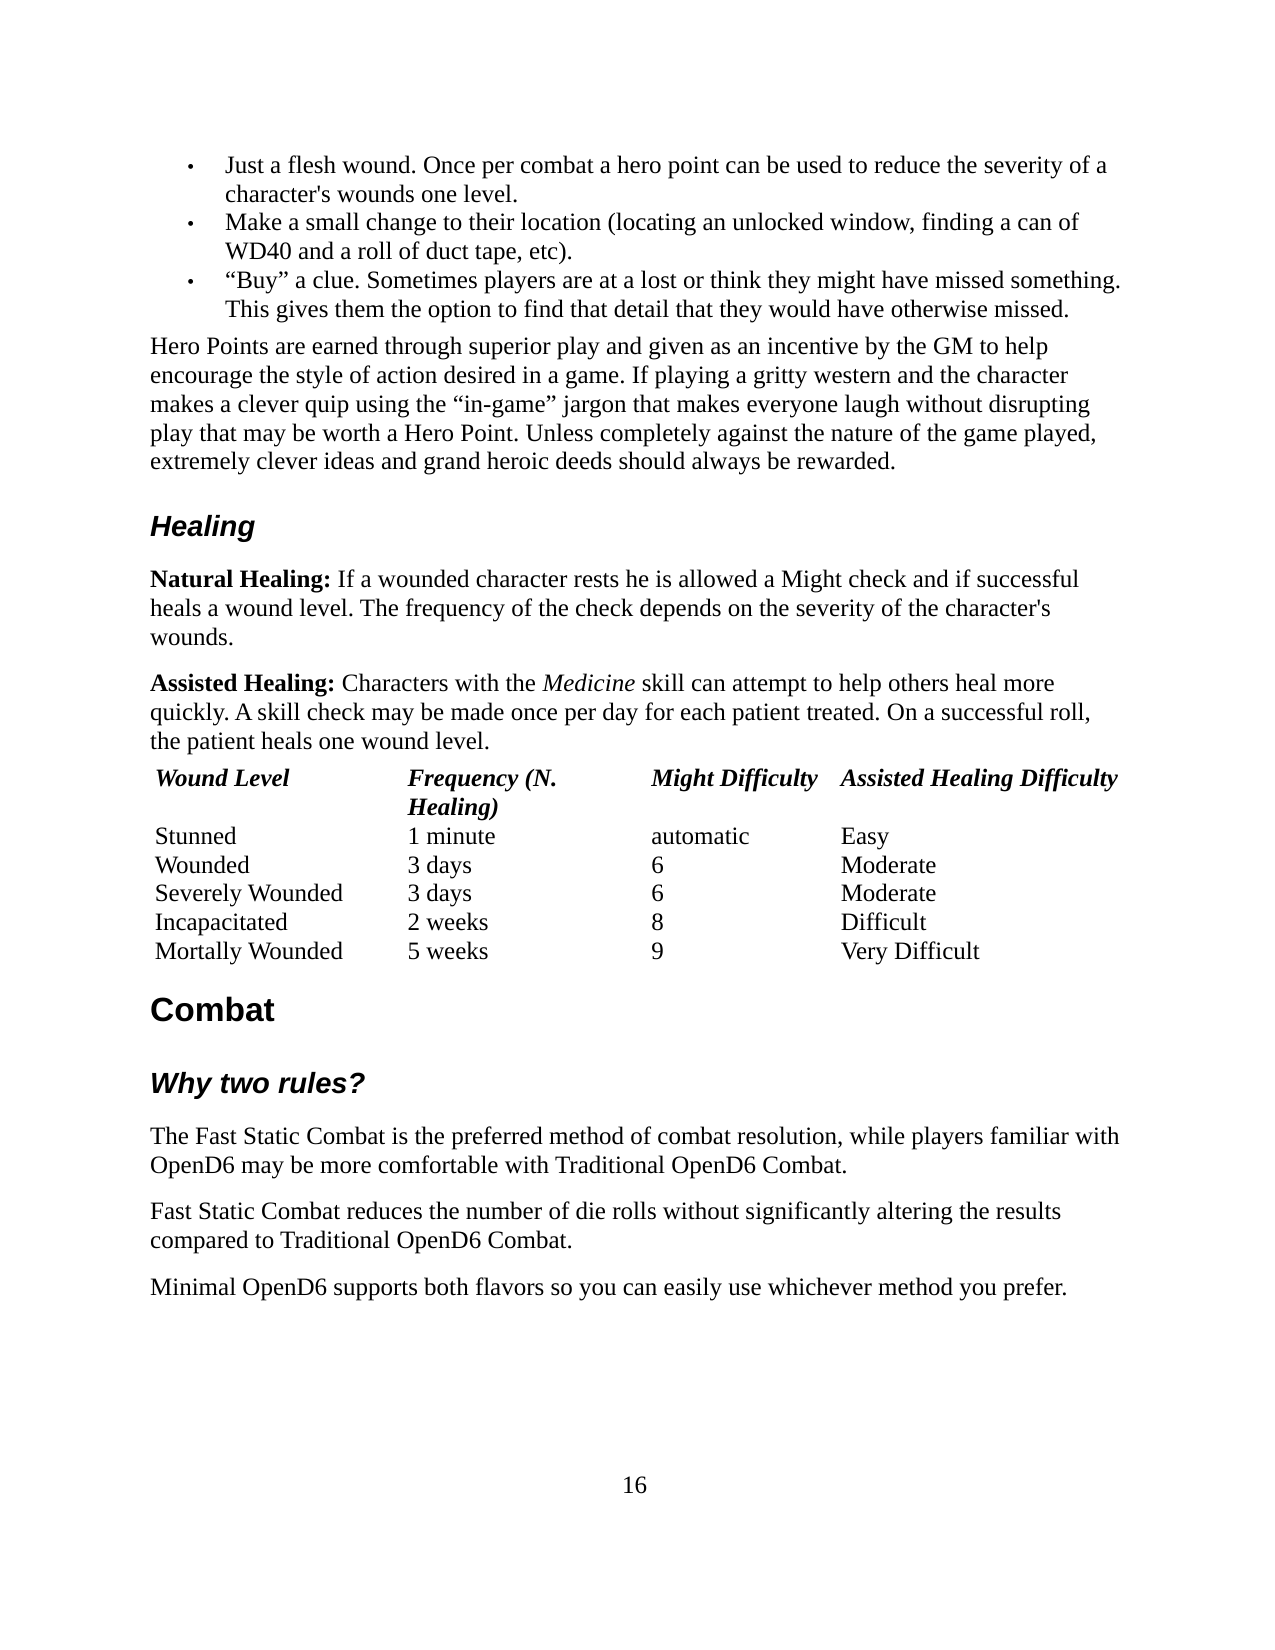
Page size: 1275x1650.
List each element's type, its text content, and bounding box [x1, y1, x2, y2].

table_cell Very Difficult [836, 936, 1125, 965]
table_cell 1 minute [403, 821, 646, 850]
table_cell 3 days [403, 879, 646, 907]
text Natural Healing: If a wounded character rests he is allowed a Might check and if successful heals a wound level. The frequency of the check depends on the severity of the character's wounds. [150, 564, 1125, 650]
table_cell Easy [836, 821, 1125, 850]
table_cell Difficult [836, 907, 1125, 936]
subtitle Healing [150, 509, 1125, 543]
table_cell Incapacitated [150, 907, 403, 936]
table_cell Stunned [150, 821, 403, 850]
table_cell 5 weeks [403, 936, 646, 965]
table_cell 9 [646, 936, 836, 965]
table_header Wound Level [150, 764, 403, 821]
table_cell 6 [646, 879, 836, 907]
table_header Assisted Healing Difficulty [836, 764, 1125, 821]
text Minimal OpenD6 supports both flavors so you can easily use whichever method you prefer. [150, 1272, 1125, 1301]
text The Fast Static Combat is the preferred method of combat resolution, while players familiar with OpenD6 may be more comfortable with Traditional OpenD6 Combat. [150, 1121, 1125, 1178]
text Assisted Healing: Characters with the Medicine skill can attempt to help others heal more quickly. A skill check may be made once per day for each patient treated. On a successful roll, the patient heals one wound level. [150, 668, 1125, 754]
text Fast Static Combat reduces the number of die rolls without significantly altering the results compared to Traditional OpenD6 Combat. [150, 1196, 1125, 1254]
table_cell 2 weeks [403, 907, 646, 936]
text Hero Points are earned through superior play and given as an incentive by the GM to help encourage the style of action desired in a game. If playing a gritty western and the character makes a clever quip using the “in-game” jargon that makes everyone laugh without disrupting play that may be worth a Hero Point. Unless completely against the nature of the game played, extremely clever ideas and grand heroic deeds should always be rewarded. [150, 331, 1125, 475]
subtitle Why two rules? [150, 1066, 1125, 1099]
table_header Frequency (N. Healing) [403, 764, 646, 821]
table_cell Wounded [150, 850, 403, 878]
list Just a flesh wound. Once per combat a hero point can be used to reduce the severity of a character's wounds one level. [187, 150, 1125, 207]
list Make a small change to their location (locating an unlocked window, finding a can of WD40 and a roll of duct tape, etc). [187, 207, 1125, 265]
table_cell Mortally Wounded [150, 936, 403, 965]
table_cell Moderate [836, 850, 1125, 878]
table_cell Severely Wounded [150, 879, 403, 907]
table_cell 8 [646, 907, 836, 936]
table_cell Moderate [836, 879, 1125, 907]
table_cell automatic [646, 821, 836, 850]
table_header Might Difficulty [646, 764, 836, 821]
list “Buy” a clue. Sometimes players are at a lost or think they might have missed something. This gives them the option to find that detail that they would have otherwise missed. [187, 265, 1125, 322]
subtitle Combat [150, 990, 1125, 1028]
table_cell 3 days [403, 850, 646, 878]
table_cell 6 [646, 850, 836, 878]
